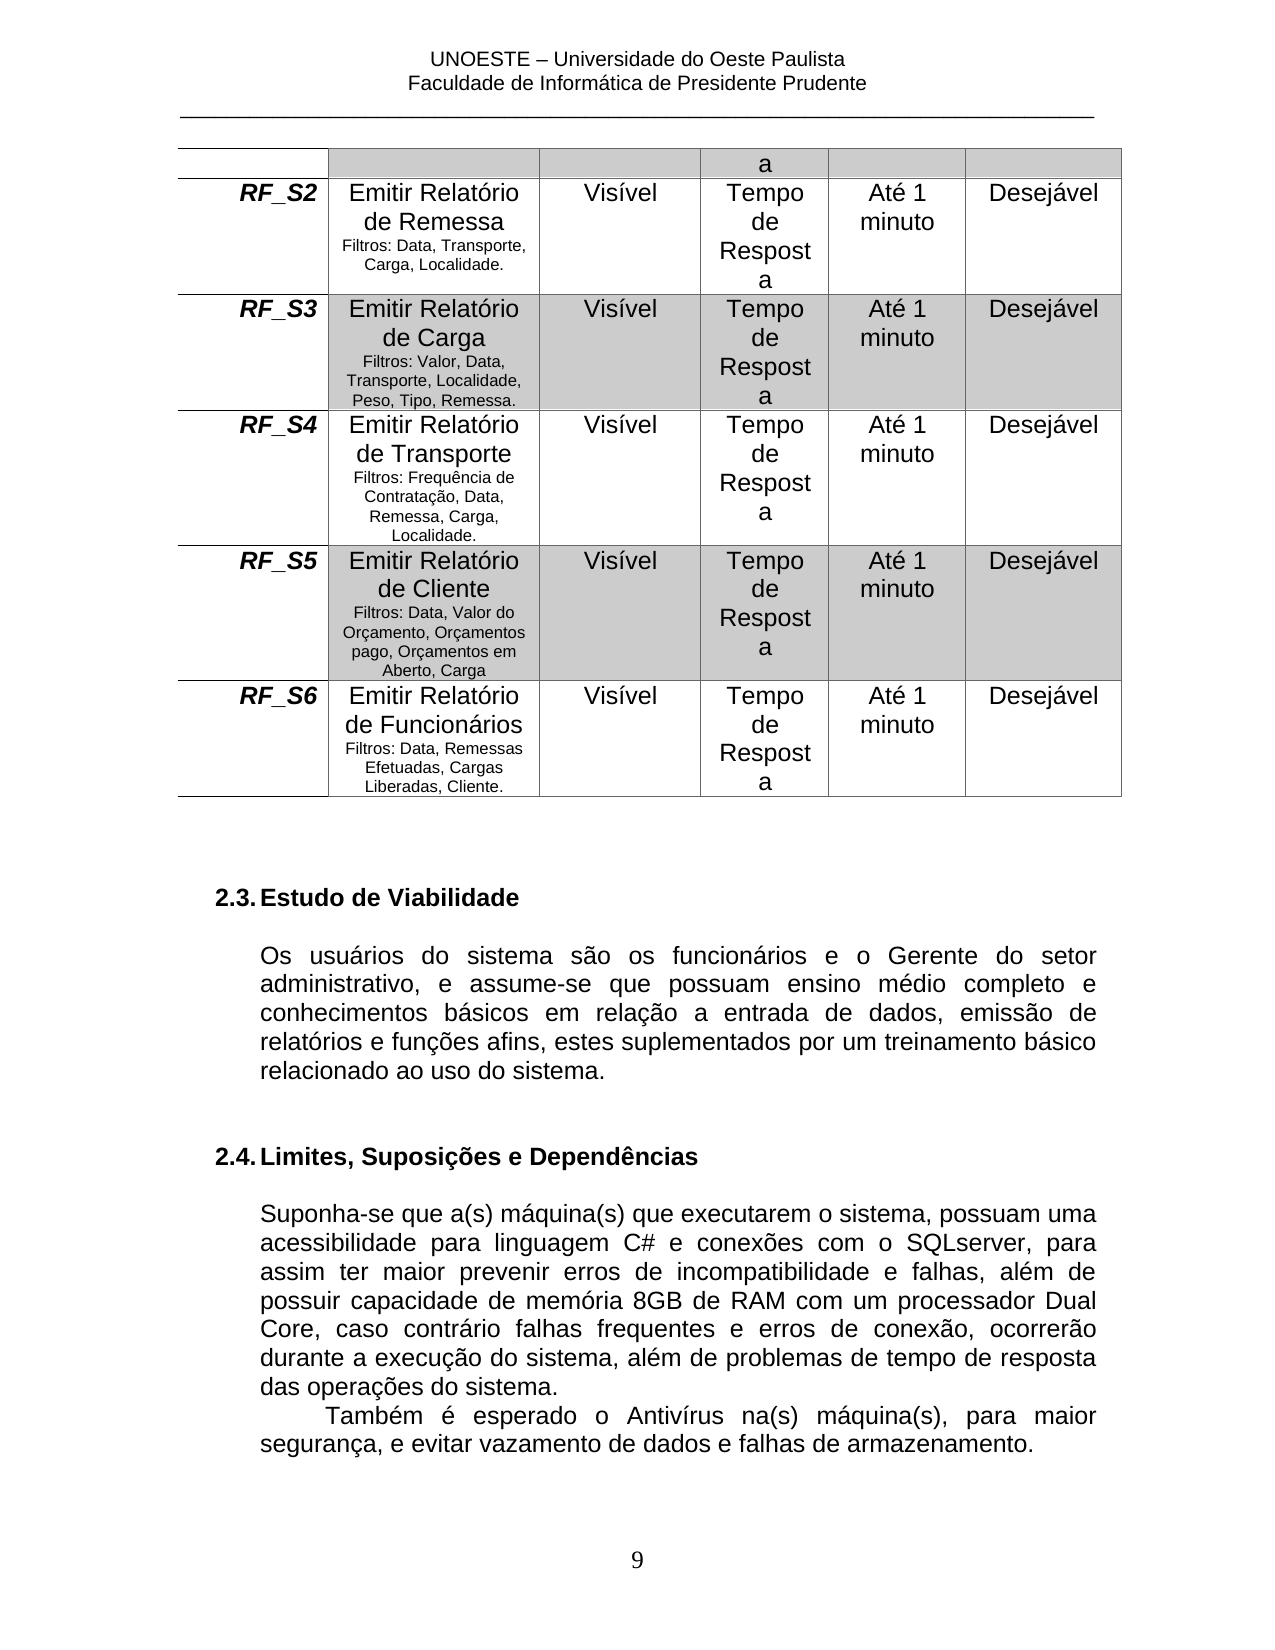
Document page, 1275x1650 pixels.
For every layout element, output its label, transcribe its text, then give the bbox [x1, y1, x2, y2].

table_cell [540, 149, 700, 177]
table_cell [966, 149, 1121, 177]
table_cell Visível [540, 681, 700, 796]
table_cell [329, 149, 539, 177]
table_cell Desejável [966, 179, 1121, 293]
table_cell Até 1 minuto [829, 295, 965, 409]
table_cell Emitir Relatório de Remessa Filtros: Data, Transporte, Carga, Localidade. [329, 179, 539, 293]
table_cell Até 1 minuto [829, 546, 965, 680]
table_cell Visível [540, 179, 700, 293]
table_cell Tempo de Resposta [701, 546, 828, 680]
table_cell [178, 149, 328, 177]
table_cell Tempo de Resposta [701, 681, 828, 796]
table_cell Emitir Relatório de Carga Filtros: Valor, Data, Transporte, Localidade, Peso, Tipo, Remessa. [329, 295, 539, 409]
table_cell Visível [540, 411, 700, 545]
table_cell RF_S5 [178, 546, 328, 680]
table_cell Desejável [966, 681, 1121, 796]
text Os usuários do sistema são os funcionários e o Gerente do setor administrativo, e assume-se que possuam ensino médio completo e conhecimentos básicos em relação a entrada de dados, emissão de relatórios e funções afins, estes suplementados por um treinamento básico relacionado ao uso do sistema. [260, 941, 1098, 1084]
table_cell RF_S3 [178, 295, 328, 409]
list Estudo de Viabilidade [215, 883, 1098, 912]
table_cell Emitir Relatório de Transporte Filtros: Frequência de Contratação, Data, Remessa, Carga, Localidade. [329, 411, 539, 545]
table_cell RF_S6 [178, 681, 328, 796]
table_cell Desejável [966, 411, 1121, 545]
table_cell [829, 149, 965, 177]
table_cell Tempo de Resposta [701, 411, 828, 545]
table_cell Até 1 minuto [829, 411, 965, 545]
text Suponha-se que a(s) máquina(s) que executarem o sistema, possuam uma acessibilidade para linguagem C# e conexões com o SQLserver, para assim ter maior prevenir erros de incompatibilidade e falhas, além de possuir capacidade de memória 8GB de RAM com um processador Dual Core, caso contrário falhas frequentes e erros de conexão, ocorrerão durante a execução do sistema, além de problemas de tempo de resposta das operações do sistema. [260, 1199, 1098, 1401]
table_cell Visível [540, 295, 700, 409]
table_cell Emitir Relatório de Cliente Filtros: Data, Valor do Orçamento, Orçamentos pago, Orçamentos em Aberto, Carga [329, 546, 539, 680]
text Também é esperado o Antivírus na(s) máquina(s), para maior segurança, e evitar vazamento de dados e falhas de armazenamento. [260, 1401, 1098, 1458]
list Limites, Suposições e Dependências [215, 1142, 1098, 1171]
table_cell RF_S4 [178, 411, 328, 545]
table_cell Até 1 minuto [829, 681, 965, 796]
table_cell Desejável [966, 295, 1121, 409]
table_cell Tempo de Resposta [701, 179, 828, 293]
table_cell Emitir Relatório de Funcionários Filtros: Data, Remessas Efetuadas, Cargas Liberadas, Cliente. [329, 681, 539, 796]
table_cell Desejável [966, 546, 1121, 680]
table_cell RF_S2 [178, 179, 328, 293]
table_cell a [701, 149, 828, 177]
table_cell Visível [540, 546, 700, 680]
table_cell Até 1 minuto [829, 179, 965, 293]
table_cell Tempo de Resposta [701, 295, 828, 409]
